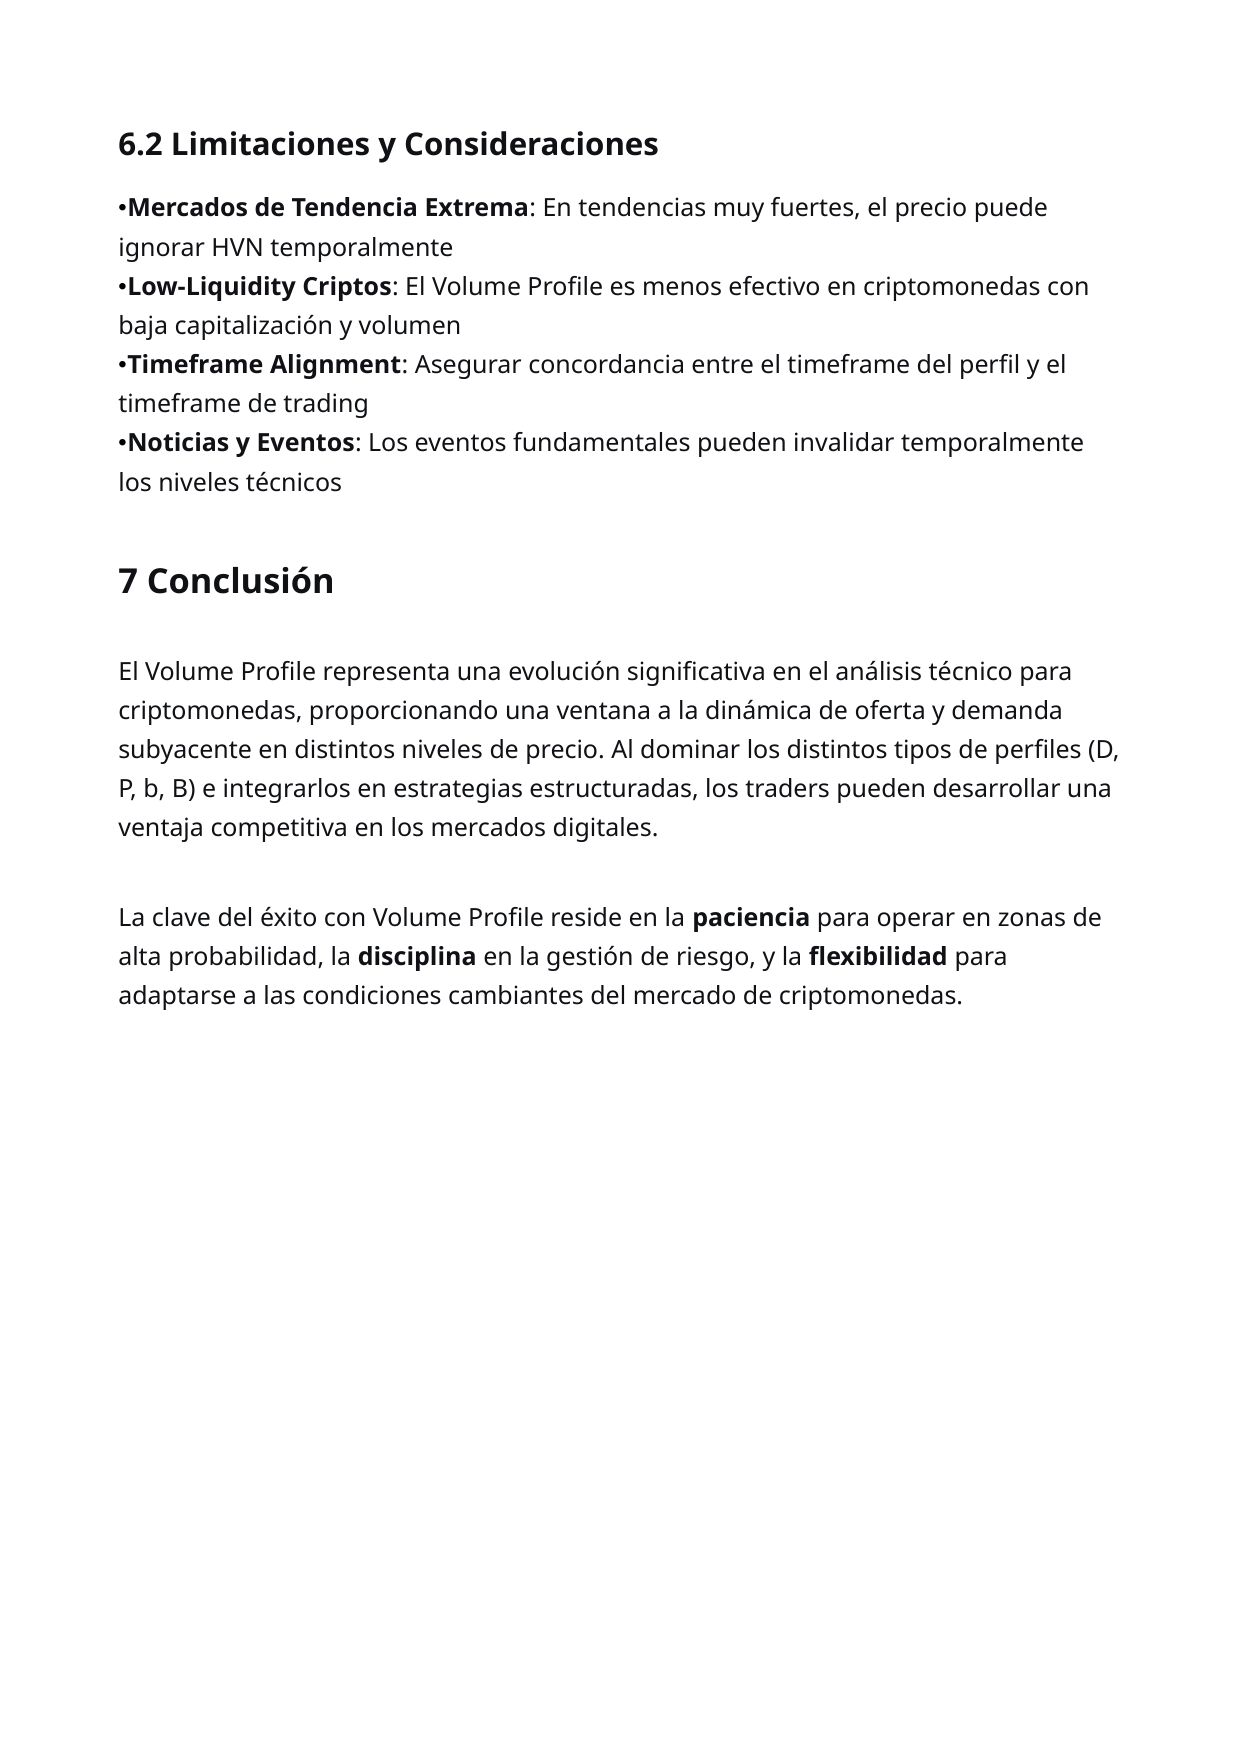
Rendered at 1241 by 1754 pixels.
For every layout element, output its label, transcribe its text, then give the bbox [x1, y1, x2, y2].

list Low-Liquidity Criptos: El Volume Profile es menos efectivo en criptomonedas con baja capitalización y volumen [118, 268, 1122, 342]
subtitle 6.2 Limitaciones y Consideraciones [118, 118, 1122, 165]
text La clave del éxito con Volume Profile reside en la paciencia para operar en zonas de alta probabilidad, la disciplina en la gestión de riesgo, y la flexibilidad para adaptarse a las condiciones cambiantes del mercado de criptomonedas. [118, 899, 1122, 1012]
list Timeframe Alignment: Asegurar concordancia entre el timeframe del perfil y el timeframe de trading [118, 347, 1122, 420]
subtitle 7 Conclusión [118, 553, 1122, 603]
list Mercados de Tendencia Extrema: En tendencias muy fuertes, el precio puede ignorar HVN temporalmente [118, 190, 1122, 263]
list Noticias y Eventos: Los eventos fundamentales pueden invalidar temporalmente los niveles técnicos [118, 425, 1122, 498]
text El Volume Profile representa una evolución significativa en el análisis técnico para criptomonedas, proporcionando una ventana a la dinámica de oferta y demanda subyacente en distintos niveles de precio. Al dominar los distintos tipos de perfiles (D, P, b, B) e integrarlos en estrategias estructuradas, los traders pueden desarrollar una ventaja competitiva en los mercados digitales. [118, 653, 1122, 844]
